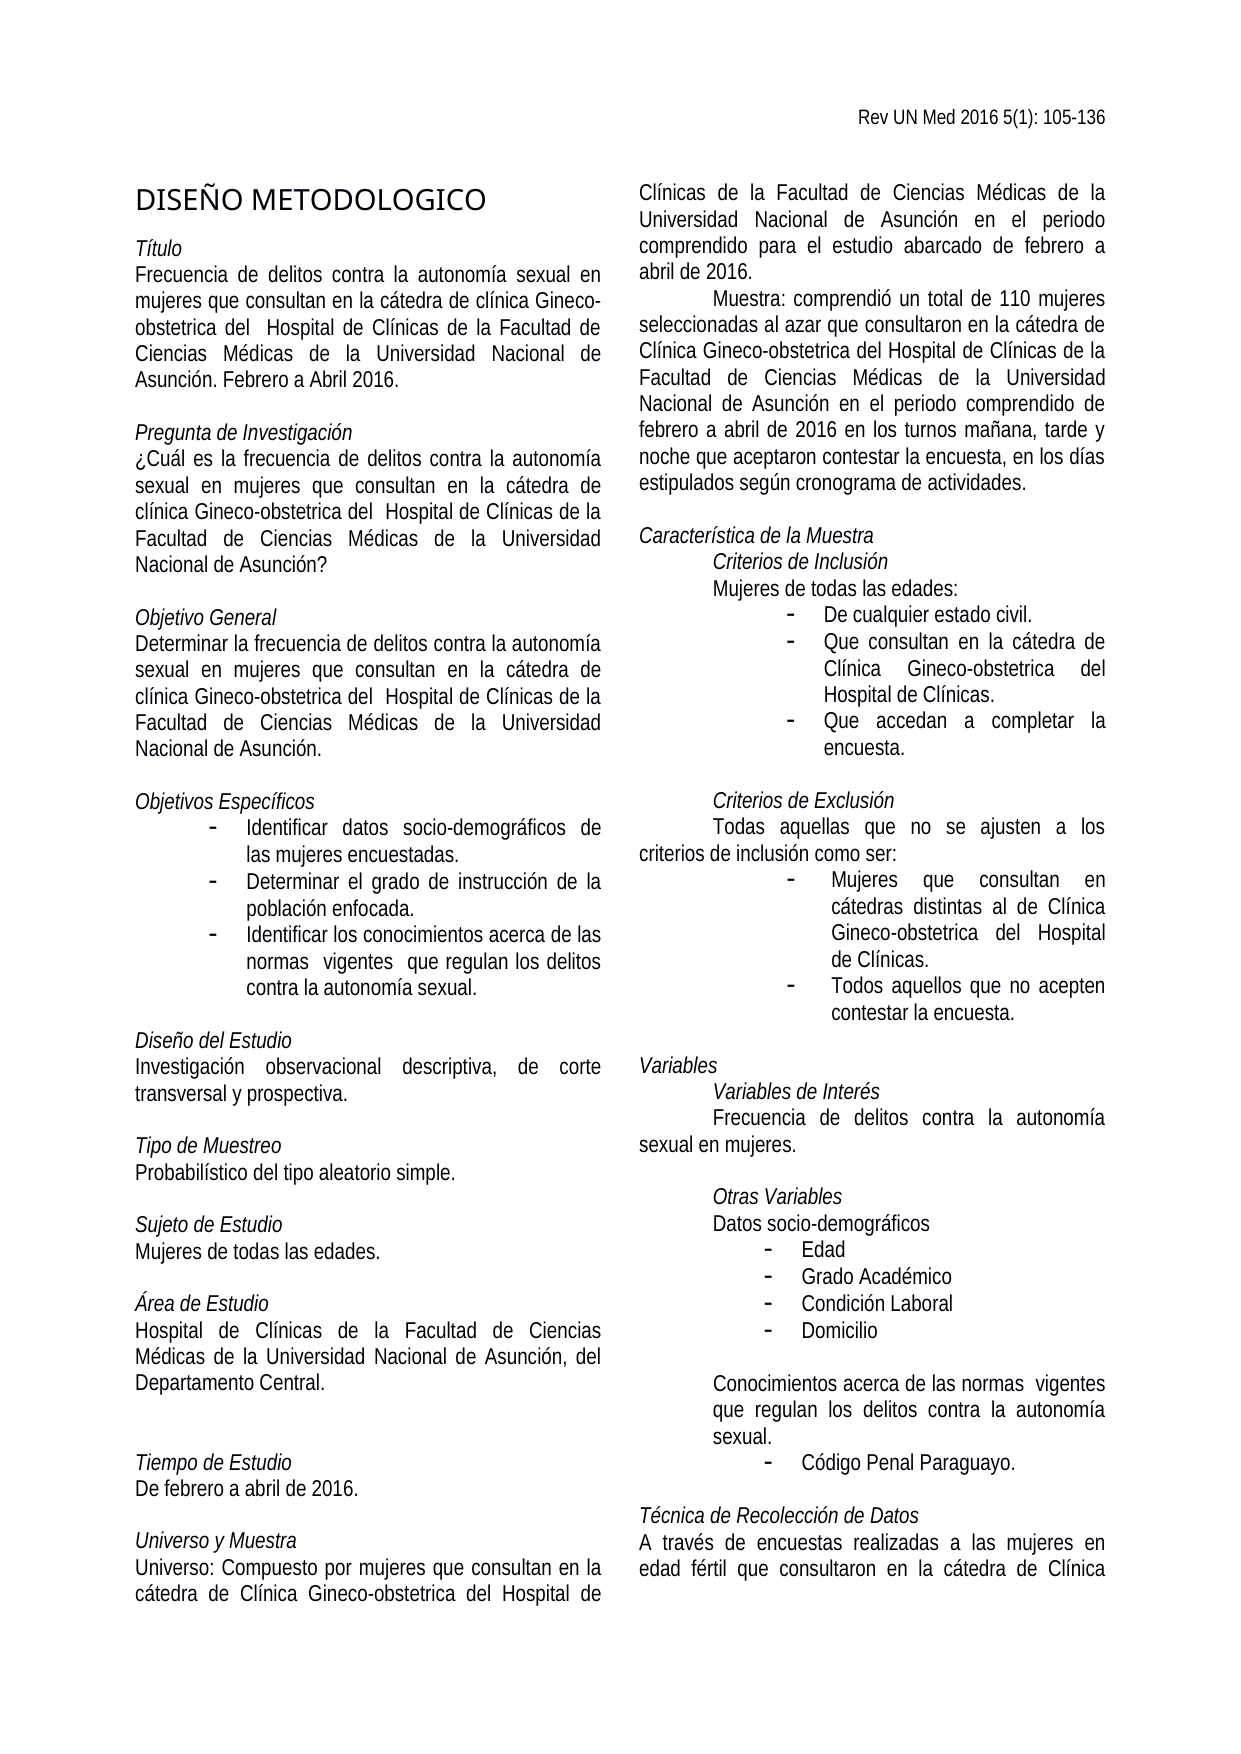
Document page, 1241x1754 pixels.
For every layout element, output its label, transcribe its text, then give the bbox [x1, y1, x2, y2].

text Título [135, 234, 601, 261]
text Determinar la frecuencia de delitos contra la autonomía sexual en mujeres que consultan en la cátedra de clínica Gineco-obstetrica del Hospital de Clínicas de la Facultad de Ciencias Médicas de la Universidad Nacional de Asunción. [135, 630, 601, 762]
text A través de encuestas realizadas a las mujeres en edad fértil que consultaron en la cátedra de Clínica [639, 1528, 1106, 1581]
text Clínicas de la Facultad de Ciencias Médicas de la Universidad Nacional de Asunción en el periodo comprendido para el estudio abarcado de febrero a abril de 2016. [639, 179, 1106, 285]
text Todas aquellas que no se ajusten a los criterios de inclusión como ser: [639, 813, 1106, 866]
text Tipo de Muestreo [135, 1132, 601, 1158]
list Que consultan en la cátedra de Clínica Gineco-obstetrica del Hospital de Clínicas. [786, 628, 1106, 707]
text Universo y Muestra [135, 1527, 601, 1554]
list Domicilio [764, 1317, 1106, 1343]
text Universo: Compuesto por mujeres que consultan en la cátedra de Clínica Gineco-obstetrica del Hospital de [135, 1554, 601, 1607]
subtitle DISEÑO METODOLOGICO [135, 179, 601, 219]
list Determinar el grado de instrucción de la población enfocada. [209, 868, 601, 921]
text Variables de Interés [639, 1078, 1106, 1104]
list Identificar los conocimientos acerca de las normas vigentes que regulan los delitos contra la autonomía sexual. [209, 921, 601, 1000]
list Mujeres que consultan en cátedras distintas al de Clínica Gineco-obstetrica del Hospital de Clínicas. [787, 866, 1106, 972]
text Muestra: comprendió un total de 110 mujeres seleccionadas al azar que consultaron en la cátedra de Clínica Gineco-obstetrica del Hospital de Clínicas de la Facultad de Ciencias Médicas de la Universidad Nacional de Asunción en el periodo comprendido de febrero a abril de 2016 en los turnos mañana, tarde y noche que aceptaron contestar la encuesta, en los días estipulados según cronograma de actividades. [639, 285, 1106, 496]
text ¿Cuál es la frecuencia de delitos contra la autonomía sexual en mujeres que consultan en la cátedra de clínica Gineco-obstetrica del Hospital de Clínicas de la Facultad de Ciencias Médicas de la Universidad Nacional de Asunción? [135, 445, 601, 577]
text Diseño del Estudio [135, 1027, 601, 1053]
text Datos socio-demográficos [639, 1210, 1106, 1236]
text Técnica de Recolección de Datos [639, 1502, 1106, 1528]
text Objetivos Específicos [135, 788, 601, 814]
text Investigación observacional descriptiva, de corte transversal y prospectiva. [135, 1053, 601, 1106]
text Característica de la Muestra [639, 522, 1106, 548]
text De febrero a abril de 2016. [135, 1475, 601, 1501]
text Mujeres de todas las edades: [639, 574, 1106, 601]
text Criterios de Inclusión [639, 548, 1106, 574]
text Tiempo de Estudio [135, 1448, 601, 1475]
list De cualquier estado civil. [786, 601, 1106, 628]
list Código Penal Paraguayo. [764, 1449, 1106, 1476]
list Condición Laboral [764, 1290, 1106, 1317]
list Que accedan a completar la encuesta. [786, 707, 1106, 761]
list Identificar datos socio-demográficos de las mujeres encuestadas. [209, 814, 601, 868]
text Área de Estudio [135, 1290, 601, 1317]
list Edad [764, 1236, 1106, 1263]
list Todos aquellos que no acepten contestar la encuesta. [787, 972, 1106, 1025]
text Frecuencia de delitos contra la autonomía sexual en mujeres que consultan en la cátedra de clínica Gineco-obstetrica del Hospital de Clínicas de la Facultad de Ciencias Médicas de la Universidad Nacional de Asunción. Febrero a Abril 2016. [135, 261, 601, 393]
list Grado Académico [764, 1263, 1106, 1290]
text Variables [639, 1052, 1106, 1078]
text Sujeto de Estudio [135, 1211, 601, 1238]
text Mujeres de todas las edades. [135, 1238, 601, 1264]
text Objetivo General [135, 603, 601, 630]
text Conocimientos acerca de las normas vigentes que regulan los delitos contra la autonomía sexual. [713, 1370, 1106, 1449]
text Probabilístico del tipo aleatorio simple. [135, 1158, 601, 1185]
text Hospital de Clínicas de la Facultad de Ciencias Médicas de la Universidad Nacional de Asunción, del Departamento Central. [135, 1317, 601, 1396]
text Otras Variables [639, 1183, 1106, 1210]
text Frecuencia de delitos contra la autonomía sexual en mujeres. [639, 1104, 1106, 1157]
text Pregunta de Investigación [135, 419, 601, 445]
text Criterios de Exclusión [639, 787, 1106, 813]
